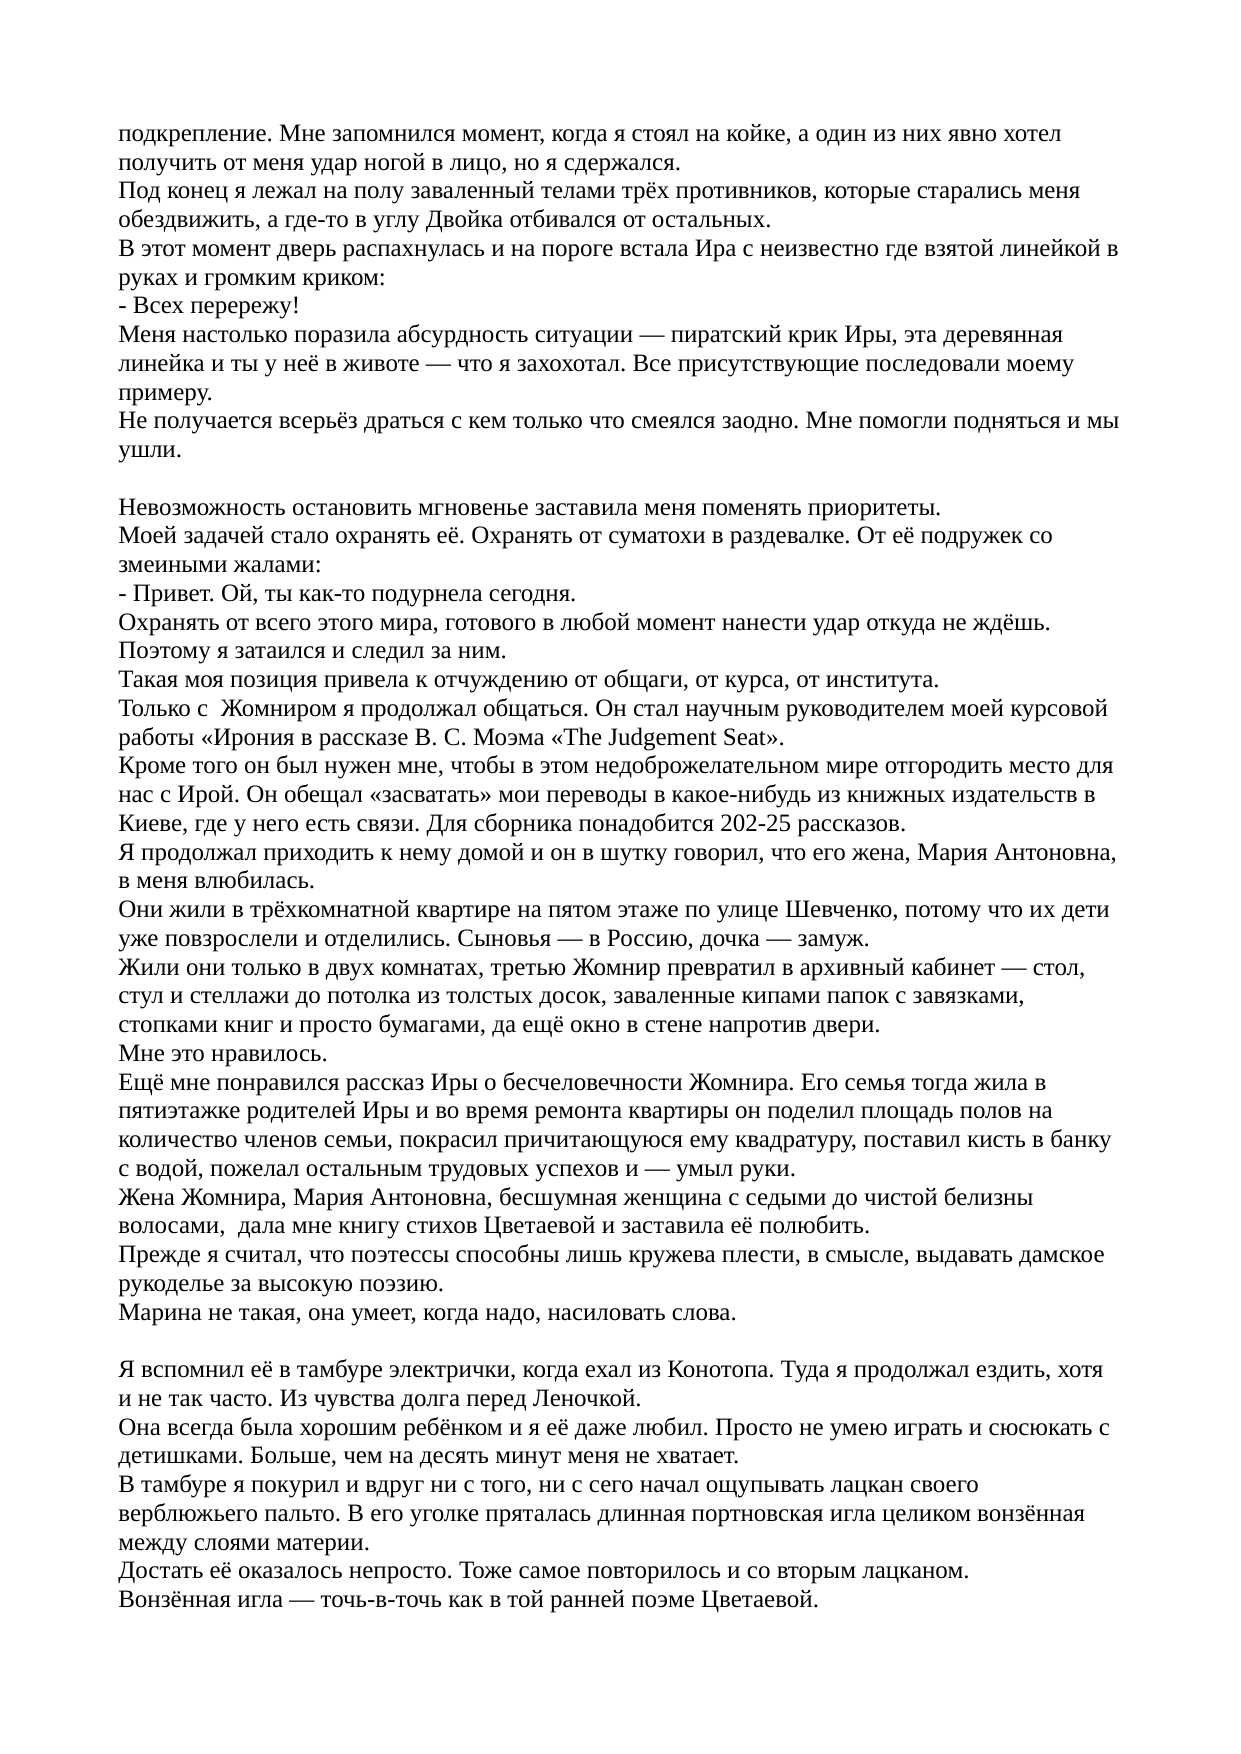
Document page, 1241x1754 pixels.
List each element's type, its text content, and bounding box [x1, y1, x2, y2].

text Прежде я считал, что поэтессы способны лишь кружева плести, в смысле, выдавать дамское рукоделье за высокую поэзию. [118, 1239, 1122, 1297]
text Ещё мне понравился рассказ Иры о бесчеловечности Жомнира. Его семья тогда жила в пятиэтажке родителей Иры и во время ремонта квартиры он поделил площадь полов на количество членов семьи, покрасил причитающуюся ему квадратуру, поставил кисть в банку с водой, пожелал остальным трудовых успехов и — умыл руки. [118, 1067, 1122, 1182]
text Я вспомнил её в тамбуре электрички, когда ехал из Конотопа. Туда я продолжал ездить, хотя и не так часто. Из чувства долга перед Леночкой. [118, 1354, 1122, 1412]
text Мне это нравилось. [118, 1038, 1122, 1067]
text Марина не такая, она умеет, когда надо, насиловать слова. [118, 1297, 1122, 1326]
text Не получается всерьёз драться с кем только что смеялся заодно. Мне помогли подняться и мы ушли. [118, 406, 1122, 463]
text Невозможность остановить мгновенье заставила меня поменять приоритеты. [118, 492, 1122, 521]
text Под конец я лежал на полу заваленный телами трёх противников, которые старались меня обездвижить, а где-то в углу Двойка отбивался от остальных. [118, 176, 1122, 233]
text Только с Жомниром я продолжал общаться. Он стал научным руководителем моей курсовой работы «Ирония в рассказе В. С. Моэма «The Judgement Seat». [118, 693, 1122, 751]
text Такая моя позиция привела к отчуждению от общаги, от курса, от института. [118, 664, 1122, 693]
text Моей задачей стало охранять её. Охранять от суматохи в раздевалке. От её подружек со змеиными жалами: [118, 521, 1122, 578]
text Они жили в трёхкомнатной квартире на пятом этаже по улице Шевченко, потому что их дети уже повзрослели и отделились. Сыновья — в Россию, дочка — замуж. [118, 894, 1122, 952]
text Кроме того он был нужен мне, чтобы в этом недоброжелательном мире отгородить место для нас с Ирой. Он обещал «засватать» мои переводы в какое-нибудь из книжных издательств в Киеве, где у него есть связи. Для сборника понадобится 202-25 рассказов. [118, 751, 1122, 837]
text В этот момент дверь распахнулась и на пороге встала Ира с неизвестно где взятой линейкой в руках и громким криком: [118, 233, 1122, 291]
text Я продолжал приходить к нему домой и он в шутку говорил, что его жена, Мария Антоновна, в меня влюбилась. [118, 837, 1122, 894]
text В тамбуре я покурил и вдруг ни с того, ни с сего начал ощупывать лацкан своего верблюжьего пальто. В его уголке пряталась длинная портновская игла целиком вонзённая между слоями материи. [118, 1469, 1122, 1556]
text Охранять от всего этого мира, готового в любой момент нанести удар откуда не ждёшь. Поэтому я затаился и следил за ним. [118, 607, 1122, 664]
text - Привет. Ой, ты как-то подурнела сегодня. [118, 578, 1122, 607]
text Она всегда была хорошим ребёнком и я её даже любил. Просто не умею играть и сюсюкать с детишками. Больше, чем на десять минут меня не хватает. [118, 1412, 1122, 1469]
text Жена Жомнира, Мария Антоновна, бесшумная женщина с седыми до чистой белизны волосами, дала мне книгу стихов Цветаевой и заставила её полюбить. [118, 1182, 1122, 1239]
text Вонзённая игла — точь-в-точь как в той ранней поэме Цветаевой. [118, 1584, 1122, 1613]
text Меня настолько поразила абсурдность ситуации — пиратский крик Иры, эта деревянная линейка и ты у неё в животе — что я захохотал. Все присутствующие последовали моему примеру. [118, 319, 1122, 406]
text Жили они только в двух комнатах, третью Жомнир превратил в архивный кабинет — стол, стул и стеллажи до потолка из толстых досок, заваленные кипами папок с завязками, стопками книг и просто бумагами, да ещё окно в стене напротив двери. [118, 952, 1122, 1038]
text подкрепление. Мне запомнился момент, когда я стоял на койке, а один из них явно хотел получить от меня удар ногой в лицо, но я сдержался. [118, 118, 1122, 176]
text - Всех перережу! [118, 291, 1122, 319]
text Достать её оказалось непросто. Тоже самое повторилось и со вторым лацканом. [118, 1556, 1122, 1584]
